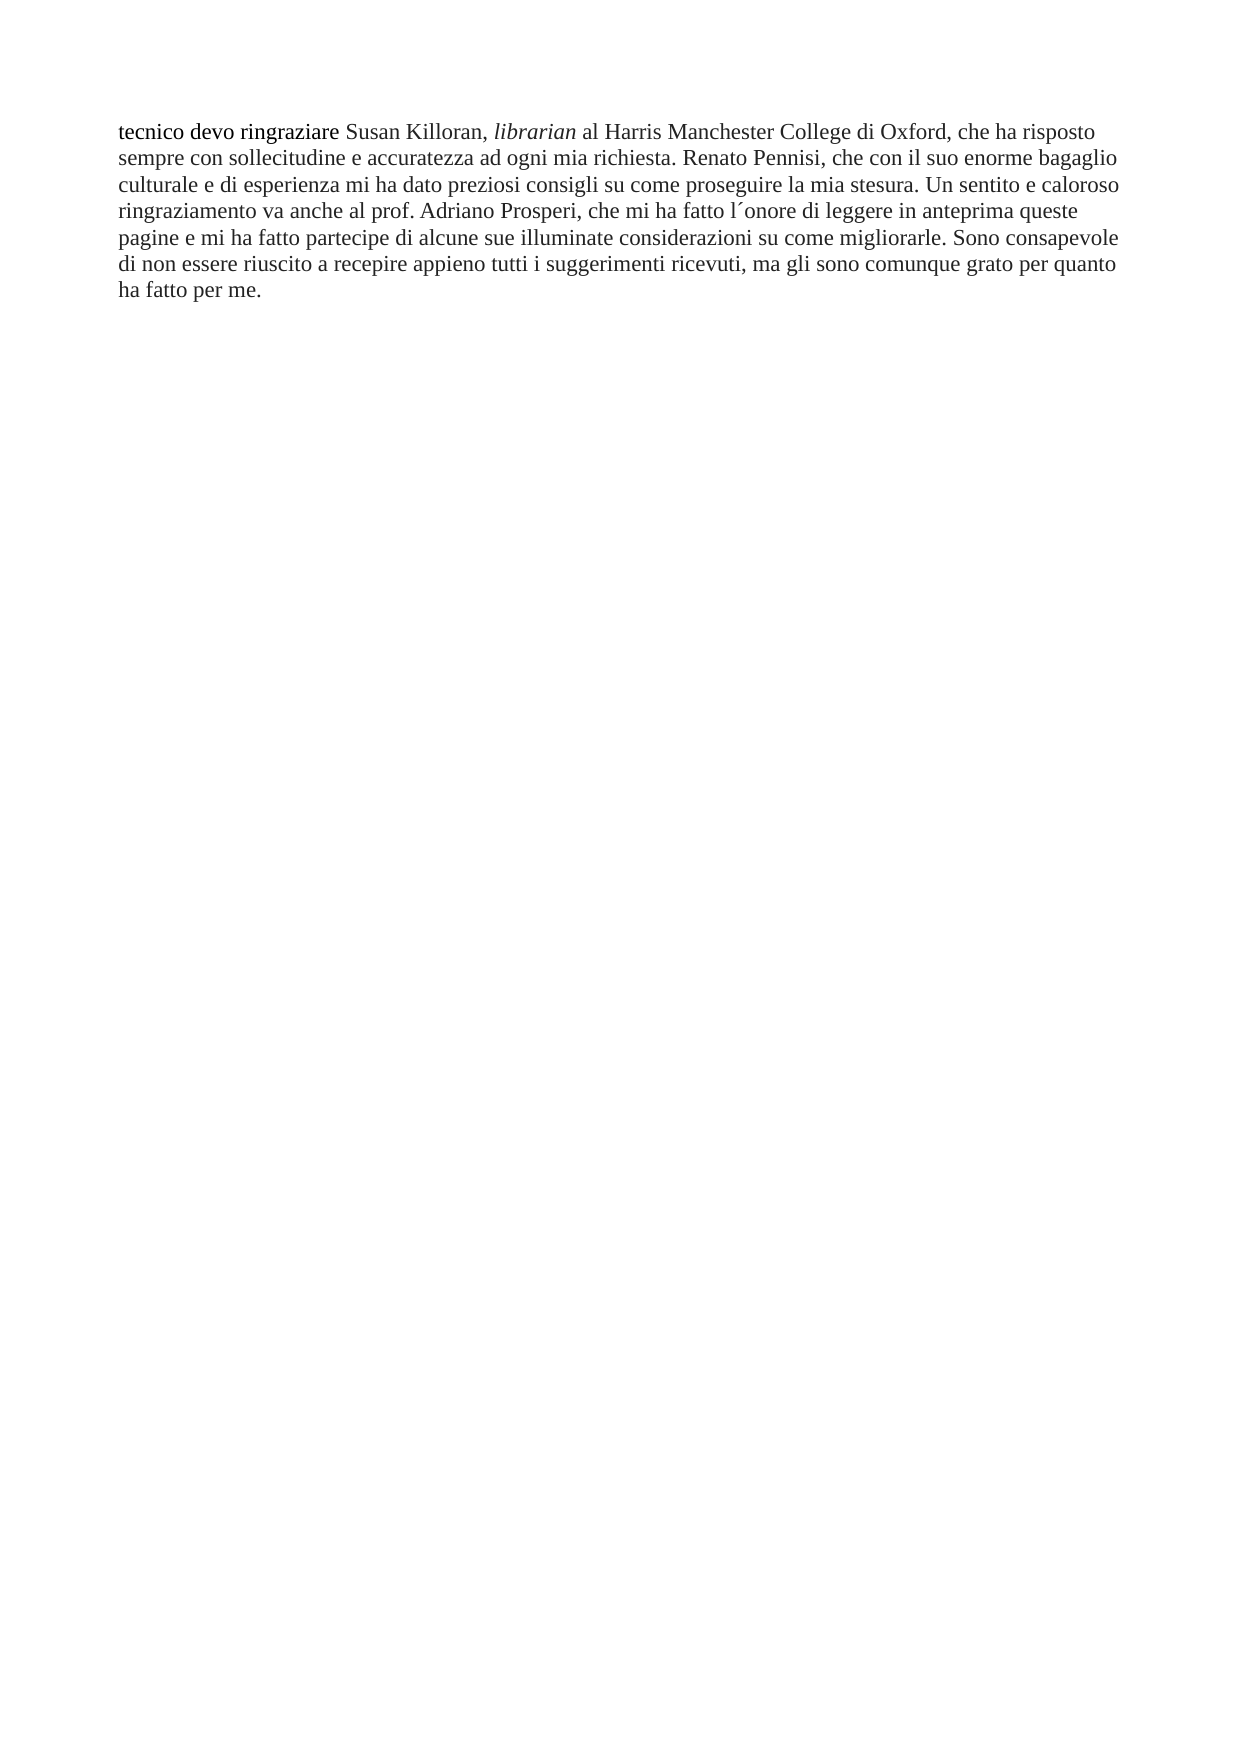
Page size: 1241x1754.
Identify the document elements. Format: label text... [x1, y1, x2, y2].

text tecnico devo ringraziare Susan Killoran, librarian al Harris Manchester College di Oxford, che ha risposto sempre con sollecitudine e accuratezza ad ogni mia richiesta. Renato Pennisi, che con il suo enorme bagaglio culturale e di esperienza mi ha dato preziosi consigli su come proseguire la mia stesura. Un sentito e caloroso ringraziamento va anche al prof. Adriano Prosperi, che mi ha fatto l´onore di leggere in anteprima queste pagine e mi ha fatto partecipe di alcune sue illuminate considerazioni su come migliorarle. Sono consapevole di non essere riuscito a recepire appieno tutti i suggerimenti ricevuti, ma gli sono comunque grato per quanto ha fatto per me. [118, 118, 1122, 303]
